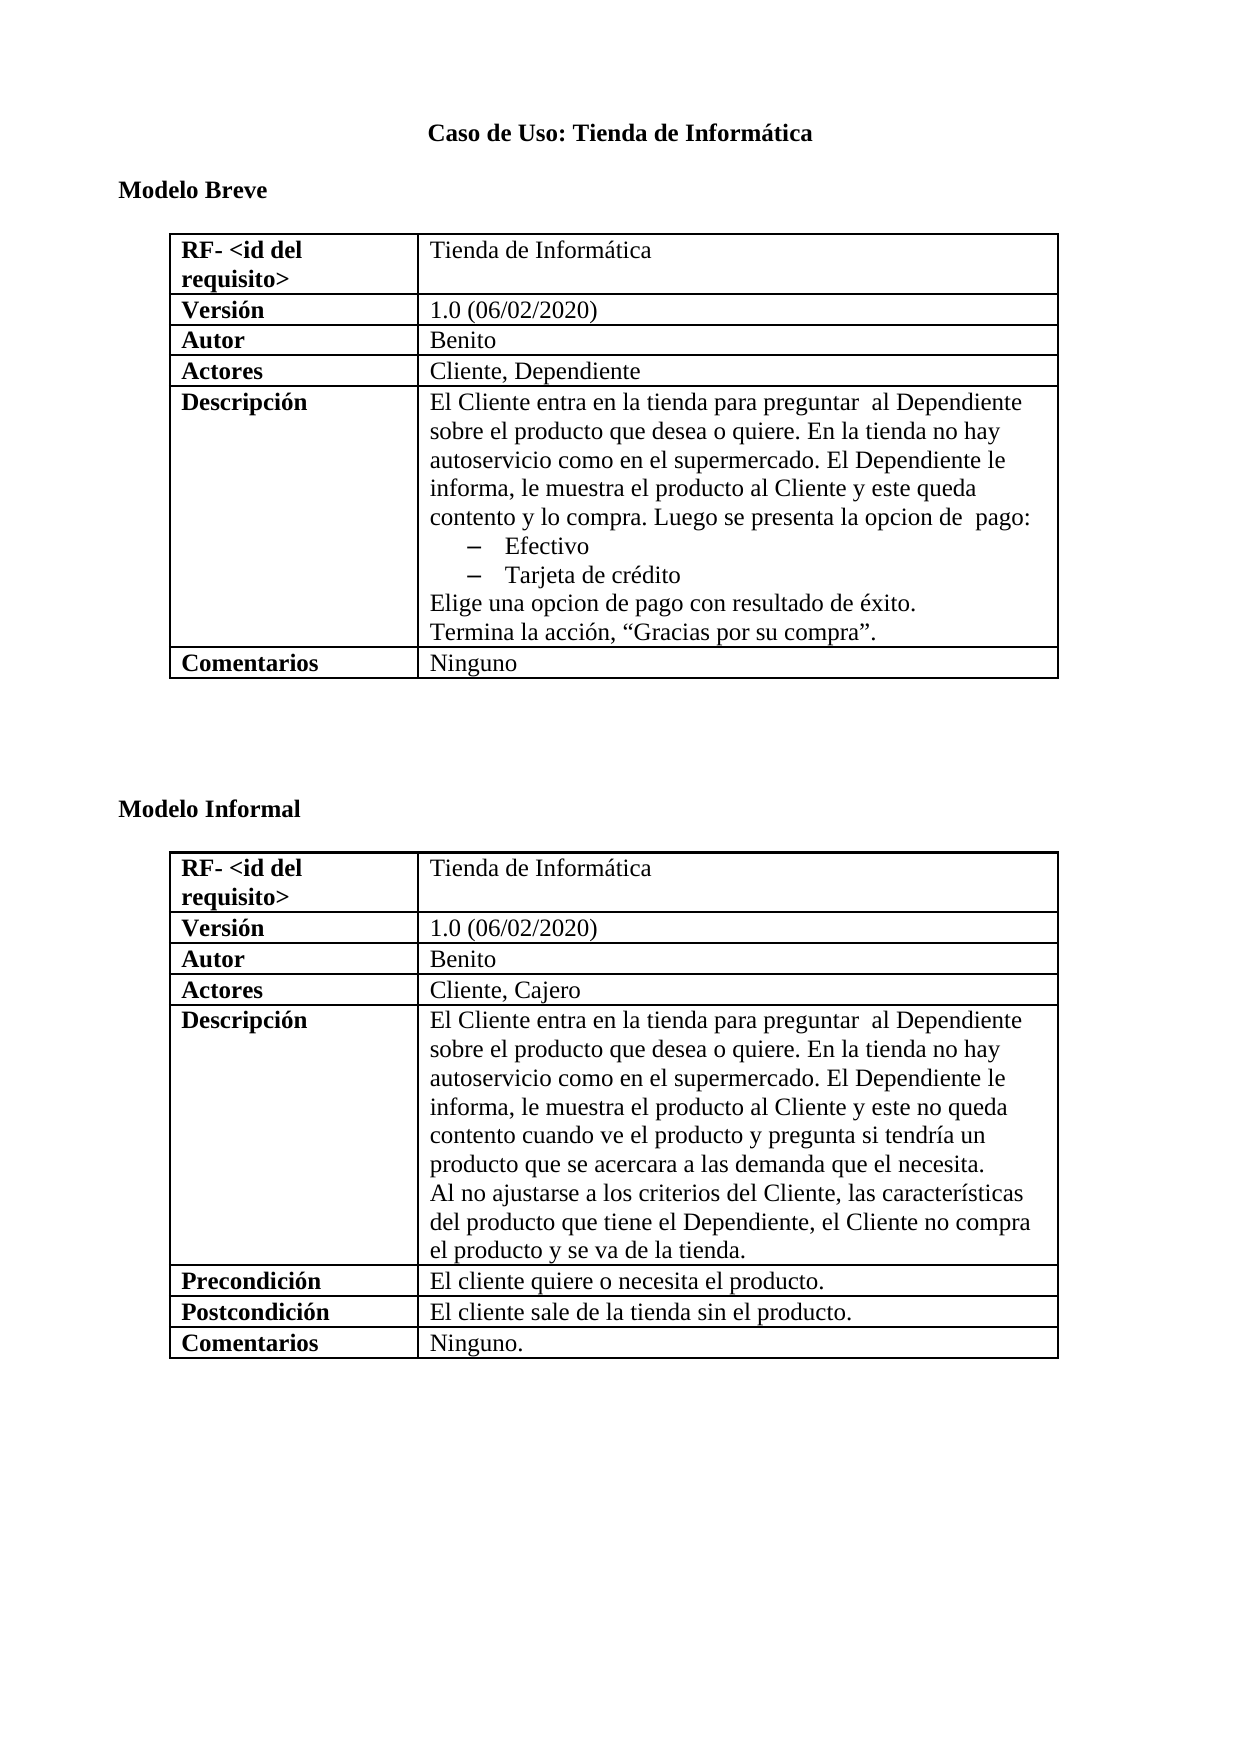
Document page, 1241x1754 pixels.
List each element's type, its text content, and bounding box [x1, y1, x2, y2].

table_cell Descripción [171, 387, 417, 646]
text Caso de Uso: Tienda de Informática [118, 118, 1122, 147]
table_cell Cliente, Dependiente [419, 356, 1057, 385]
table_cell Ninguno [419, 648, 1057, 677]
table_cell Descripción [171, 1006, 417, 1264]
table_cell Autor [171, 944, 417, 973]
table_cell Benito [419, 326, 1057, 354]
table_cell Cliente, Cajero [419, 975, 1057, 1003]
table_cell Comentarios [171, 1328, 417, 1357]
table_cell Actores [171, 356, 417, 385]
table_cell Versión [171, 295, 417, 323]
text Modelo Informal [118, 794, 1122, 823]
table_header RF- <id del requisito> [171, 235, 417, 293]
table_cell Ninguno. [419, 1328, 1057, 1357]
table_header Tienda de Informática [419, 235, 1057, 293]
table_cell Postcondición [171, 1297, 417, 1326]
table_cell El Cliente entra en la tienda para preguntar al Dependiente sobre el producto que desea o quiere. En la tienda no hay autoservicio como en el supermercado. El Dependiente le informa, le muestra el producto al Cliente y este queda contento y lo compra. Luego se presenta la opcion de pago: Efectivo Tarjeta de crédito Elige una opcion de pago con resultado de éxito. Termina la acción, “Gracias por su compra”. [419, 387, 1057, 646]
table_cell Comentarios [171, 648, 417, 677]
table_cell El cliente sale de la tienda sin el producto. [419, 1297, 1057, 1326]
text Modelo Breve [118, 176, 1122, 204]
table_cell 1.0 (06/02/2020) [419, 913, 1057, 942]
table_cell Actores [171, 975, 417, 1003]
table_header RF- <id del requisito> [171, 854, 417, 911]
table_cell Benito [419, 944, 1057, 973]
table_cell Versión [171, 913, 417, 942]
table_cell Autor [171, 326, 417, 354]
table_header Tienda de Informática [419, 854, 1057, 911]
table_cell Precondición [171, 1266, 417, 1295]
table_cell 1.0 (06/02/2020) [419, 295, 1057, 323]
table_cell El Cliente entra en la tienda para preguntar al Dependiente sobre el producto que desea o quiere. En la tienda no hay autoservicio como en el supermercado. El Dependiente le informa, le muestra el producto al Cliente y este no queda contento cuando ve el producto y pregunta si tendría un producto que se acercara a las demanda que el necesita. Al no ajustarse a los criterios del Cliente, las características del producto que tiene el Dependiente, el Cliente no compra el producto y se va de la tienda. [419, 1006, 1057, 1264]
table_cell El cliente quiere o necesita el producto. [419, 1266, 1057, 1295]
